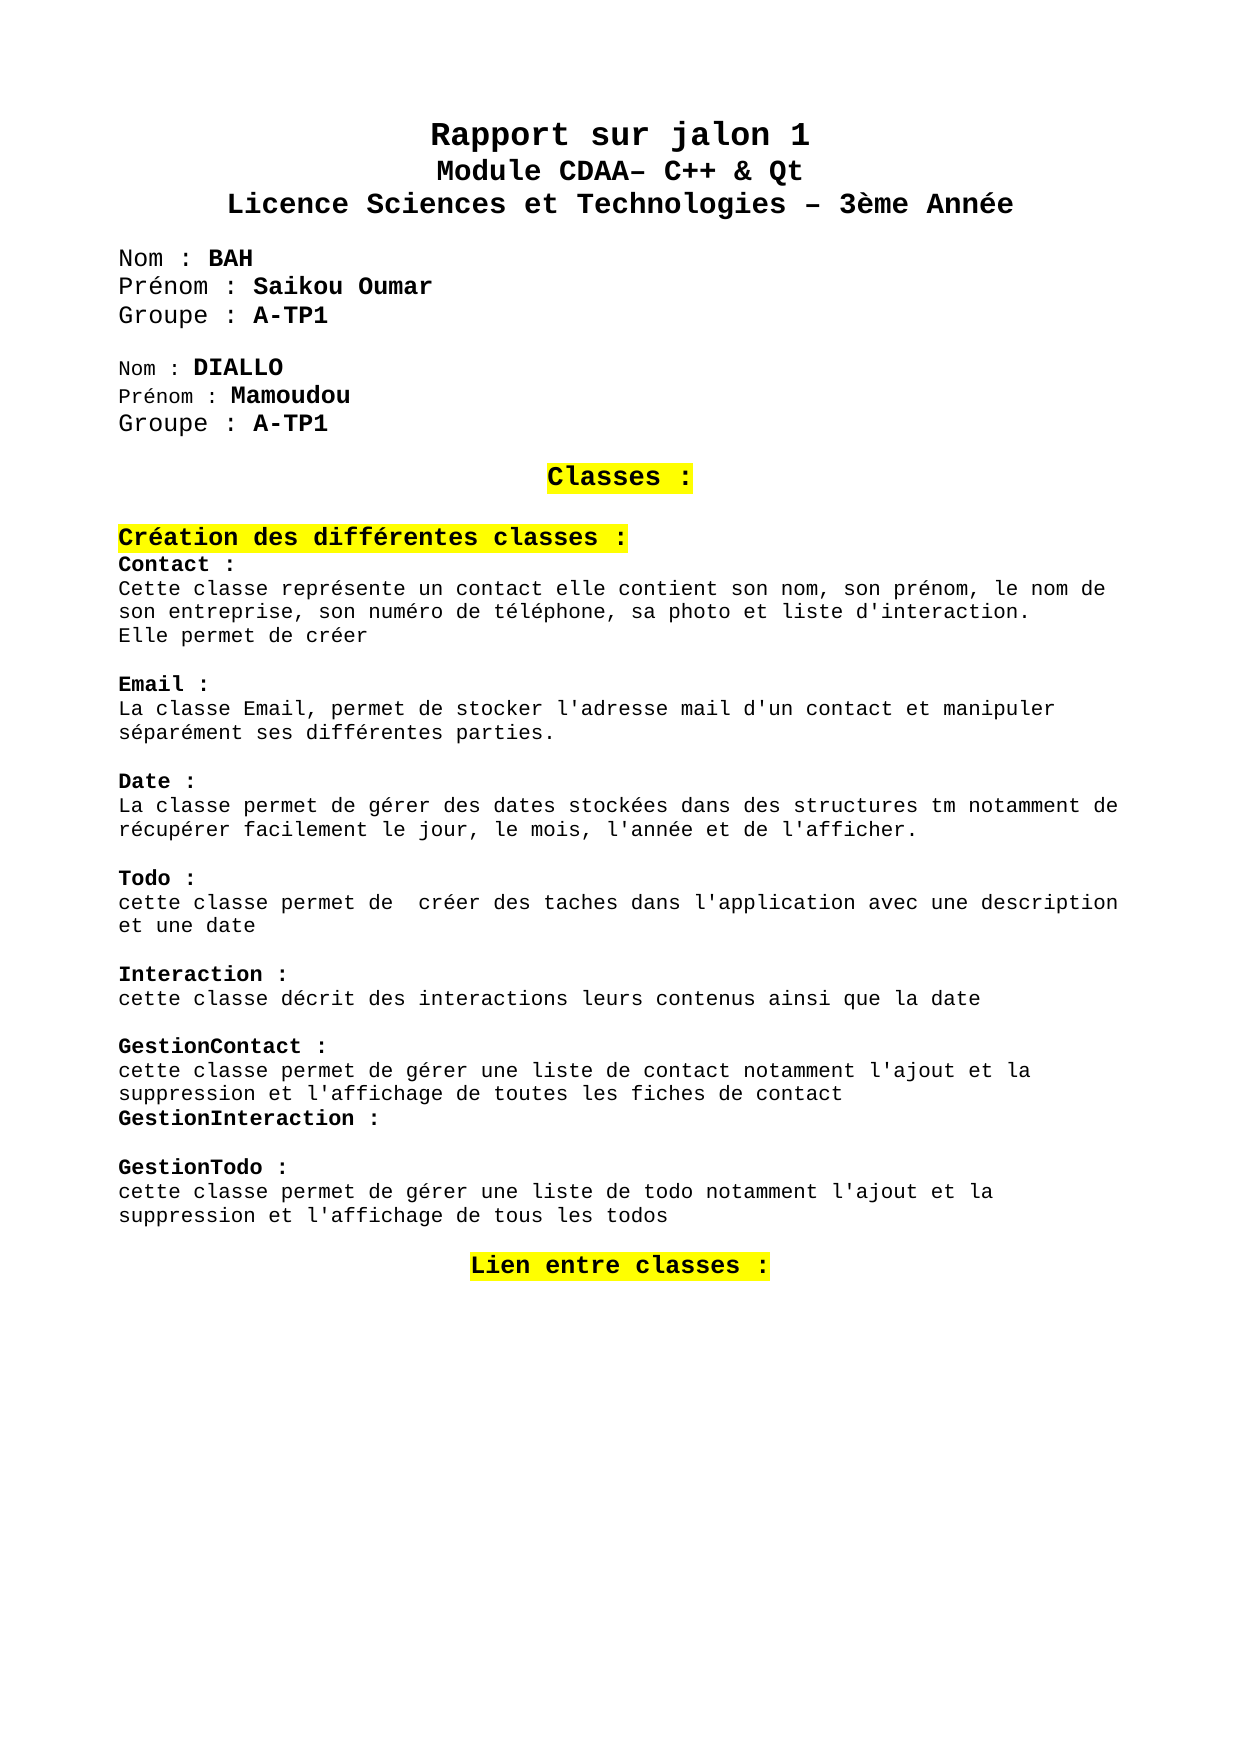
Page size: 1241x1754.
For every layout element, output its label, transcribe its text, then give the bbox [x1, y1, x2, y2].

text Licence Sciences et Technologies – 3ème Année [118, 189, 1122, 222]
text Todo : [118, 867, 1122, 892]
text Nom : DIALLO [118, 354, 1122, 383]
text Groupe : A-TP1 [118, 411, 1122, 439]
text cette classe permet de gérer une liste de todo notamment l'ajout et la suppression et l'affichage de tous les todos [118, 1181, 1122, 1228]
text Contact : [118, 553, 1122, 577]
text Interaction : [118, 963, 1122, 987]
text Elle permet de créer [118, 625, 1122, 648]
text Date : [118, 770, 1122, 795]
text cette classe permet de gérer une liste de contact notamment l'ajout et la suppression et l'affichage de toutes les fiches de contact [118, 1059, 1122, 1107]
text Classes : [118, 463, 1122, 494]
text GestionInteraction : [118, 1107, 1122, 1132]
text Nom : BAH [118, 246, 1122, 274]
text cette classe décrit des interactions leurs contenus ainsi que la date [118, 987, 1122, 1011]
text Création des différentes classes : [118, 524, 1122, 553]
text Lien entre classes : [118, 1252, 1122, 1281]
text Prénom : Saikou Oumar [118, 274, 1122, 302]
text La classe permet de gérer des dates stockées dans des structures tm notamment de récupérer facilement le jour, le mois, l'année et de l'afficher. [118, 795, 1122, 842]
text Email : [118, 673, 1122, 698]
text Prénom : Mamoudou [118, 383, 1122, 411]
text Module CDAA– C++ & Qt [118, 156, 1122, 189]
text La classe Email, permet de stocker l'adresse mail d'un contact et manipuler séparément ses différentes parties. [118, 698, 1122, 745]
text cette classe permet de créer des taches dans l'application avec une description et une date [118, 892, 1122, 939]
text GestionTodo : [118, 1156, 1122, 1181]
text GestionContact : [118, 1035, 1122, 1059]
text Rapport sur jalon 1 [118, 118, 1122, 156]
text Cette classe représente un contact elle contient son nom, son prénom, le nom de son entreprise, son numéro de téléphone, sa photo et liste d'interaction. [118, 577, 1122, 625]
text Groupe : A-TP1 [118, 302, 1122, 331]
